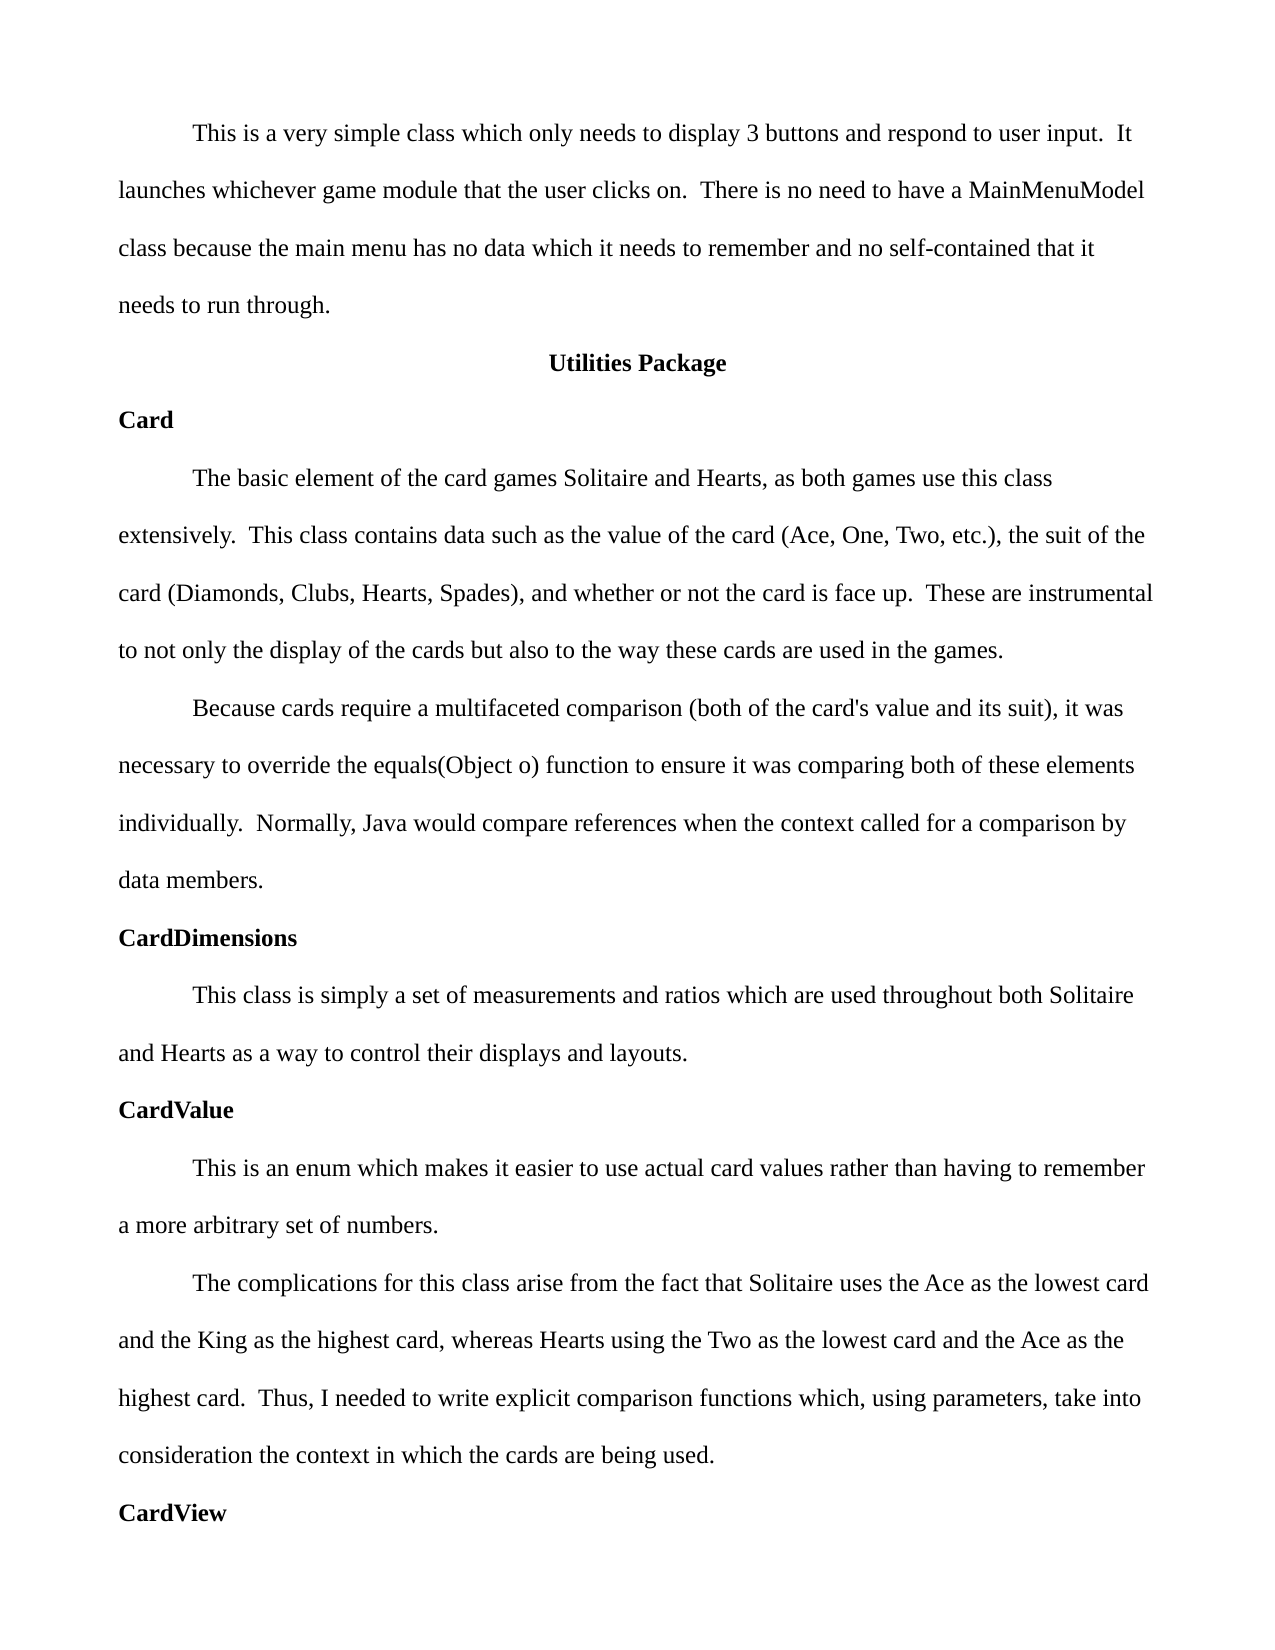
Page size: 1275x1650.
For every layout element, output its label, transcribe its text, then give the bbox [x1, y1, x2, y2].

text CardView [118, 1498, 1157, 1527]
text CardValue [118, 1096, 1157, 1124]
text CardDimensions [118, 923, 1157, 952]
text This is a very simple class which only needs to display 3 buttons and respond to user input. It launches whichever game module that the user clicks on. There is no need to have a MainMenuModel class because the main menu has no data which it needs to remember and no self-contained that it needs to run through. [118, 118, 1157, 319]
text The complications for this class arise from the fact that Solitaire uses the Ace as the lowest card and the King as the highest card, whereas Hearts using the Two as the lowest card and the Ace as the highest card. Thus, I needed to write explicit comparison functions which, using parameters, take into consideration the context in which the cards are being used. [118, 1268, 1157, 1469]
text Utilities Package [118, 348, 1157, 377]
text The basic element of the card games Solitaire and Hearts, as both games use this class extensively. This class contains data such as the value of the card (Ace, One, Two, etc.), the suit of the card (Diamonds, Clubs, Hearts, Spades), and whether or not the card is face up. These are instrumental to not only the display of the cards but also to the way these cards are used in the games. [118, 463, 1157, 664]
text This is an enum which makes it easier to use actual card values rather than having to remember a more arbitrary set of numbers. [118, 1153, 1157, 1239]
text Card [118, 406, 1157, 434]
text This class is simply a set of measurements and ratios which are used throughout both Solitaire and Hearts as a way to control their displays and layouts. [118, 981, 1157, 1067]
text Because cards require a multifaceted comparison (both of the card's value and its suit), it was necessary to override the equals(Object o) function to ensure it was comparing both of these elements individually. Normally, Java would compare references when the context called for a comparison by data members. [118, 693, 1157, 894]
